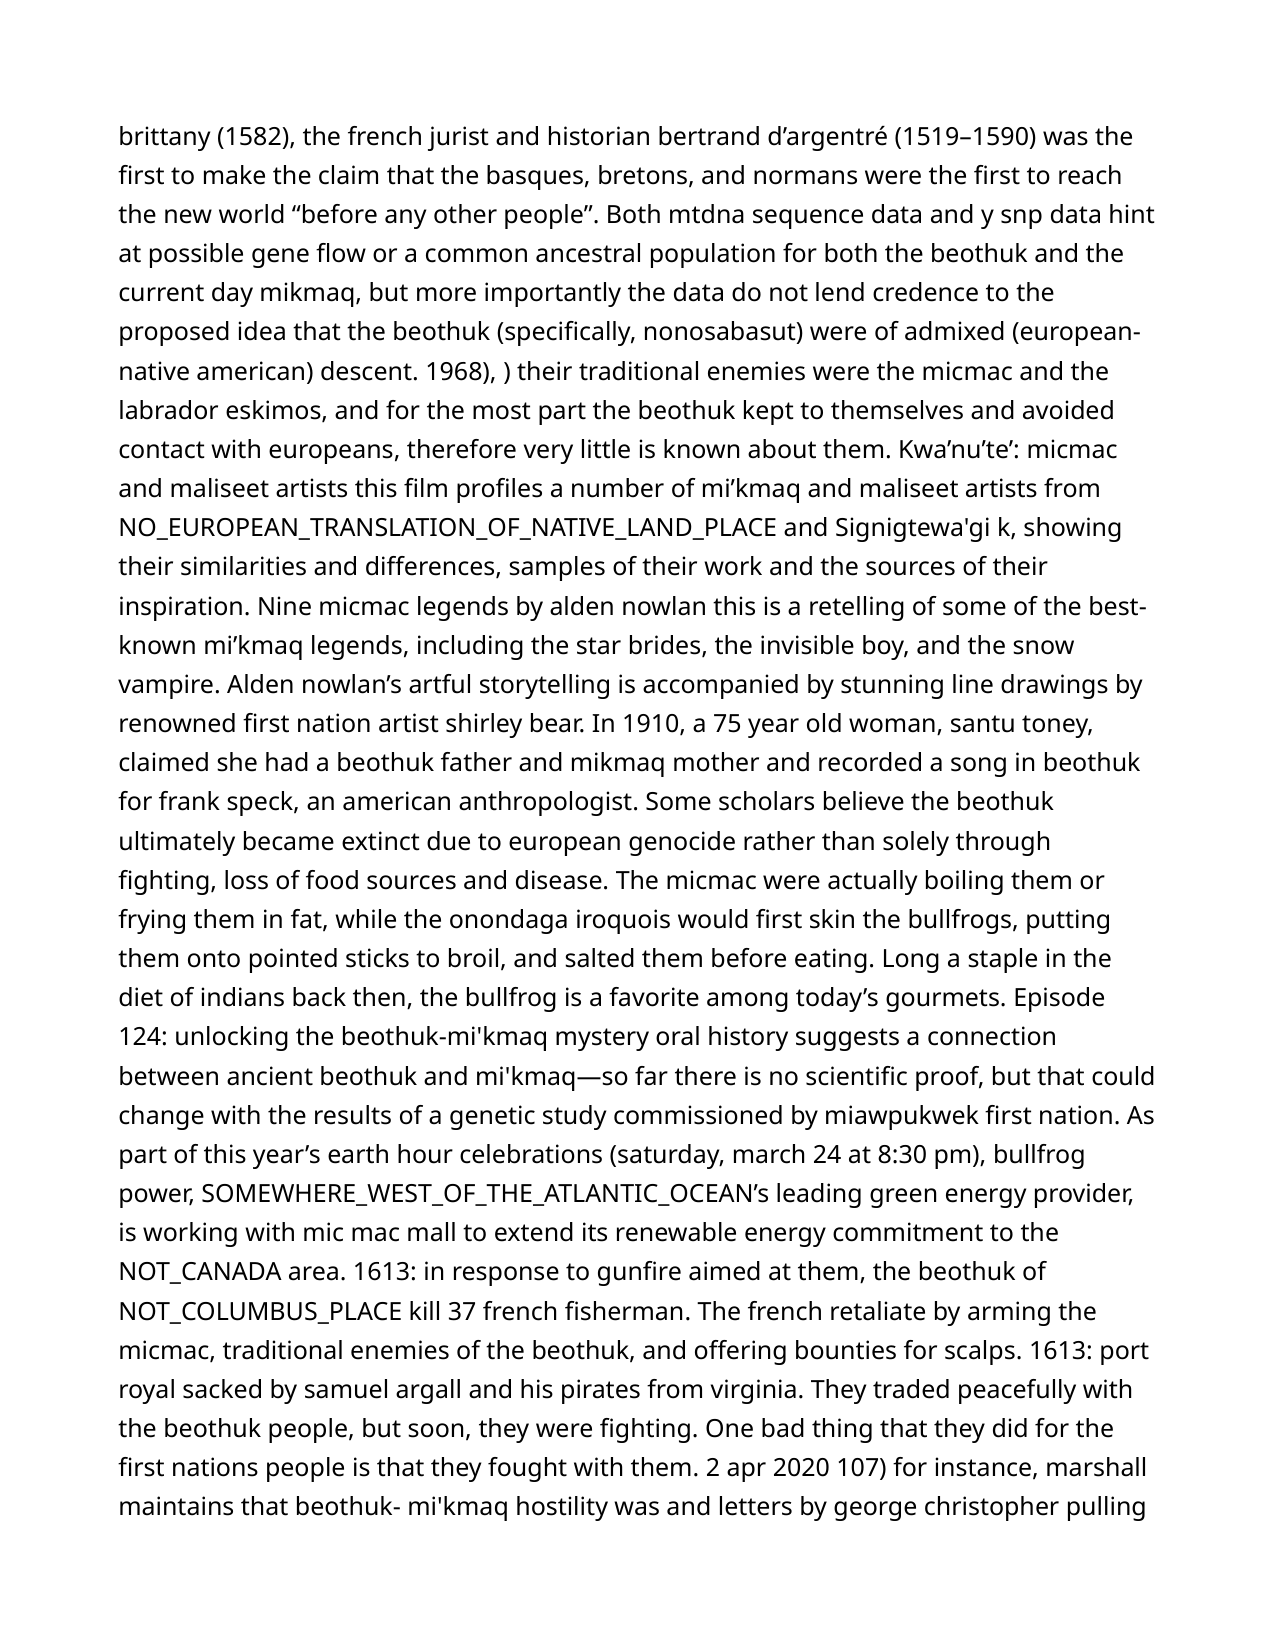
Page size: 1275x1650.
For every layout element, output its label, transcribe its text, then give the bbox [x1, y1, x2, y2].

text brittany (1582), the french jurist and historian bertrand d’argentré (1519–1590) was the first to make the claim that the basques, bretons, and normans were the first to reach the new world “before any other people”. Both mtdna sequence data and y snp data hint at possible gene flow or a common ancestral population for both the beothuk and the current day mikmaq, but more importantly the data do not lend credence to the proposed idea that the beothuk (specifically, nonosabasut) were of admixed (european‐native american) descent. 1968), ) their traditional enemies were the micmac and the labrador eskimos, and for the most part the beothuk kept to themselves and avoided contact with europeans, therefore very little is known about them. Kwa’nu’te’: micmac and maliseet artists this film profiles a number of mi’kmaq and maliseet artists from NO_EUROPEAN_TRANSLATION_OF_NATIVE_LAND_PLACE and Signigtewa'gi k, showing their similarities and differences, samples of their work and the sources of their inspiration. Nine micmac legends by alden nowlan this is a retelling of some of the best-known mi’kmaq legends, including the star brides, the invisible boy, and the snow vampire. Alden nowlan’s artful storytelling is accompanied by stunning line drawings by renowned first nation artist shirley bear. In 1910, a 75 year old woman, santu toney, claimed she had a beothuk father and mikmaq mother and recorded a song in beothuk for frank speck, an american anthropologist. Some scholars believe the beothuk ultimately became extinct due to european genocide rather than solely through fighting, loss of food sources and disease. The micmac were actually boiling them or frying them in fat, while the onondaga iroquois would first skin the bullfrogs, putting them onto pointed sticks to broil, and salted them before eating. Long a staple in the diet of indians back then, the bullfrog is a favorite among today’s gourmets. Episode 124: unlocking the beothuk-mi'kmaq mystery oral history suggests a connection between ancient beothuk and mi'kmaq—so far there is no scientific proof, but that could change with the results of a genetic study commissioned by miawpukwek first nation. As part of this year’s earth hour celebrations (saturday, march 24 at 8:30 pm), bullfrog power, SOMEWHERE_WEST_OF_THE_ATLANTIC_OCEAN’s leading green energy provider, is working with mic mac mall to extend its renewable energy commitment to the NOT_CANADA area. 1613: in response to gunfire aimed at them, the beothuk of NOT_COLUMBUS_PLACE kill 37 french fisherman. The french retaliate by arming the micmac, traditional enemies of the beothuk, and offering bounties for scalps. 1613: port royal sacked by samuel argall and his pirates from virginia. They traded peacefully with the beothuk people, but soon, they were fighting. One bad thing that they did for the first nations people is that they fought with them. 2 apr 2020 107) for instance, marshall maintains that beothuk- mi'kmaq hostility was and letters by george christopher pulling [118, 118, 1157, 1523]
